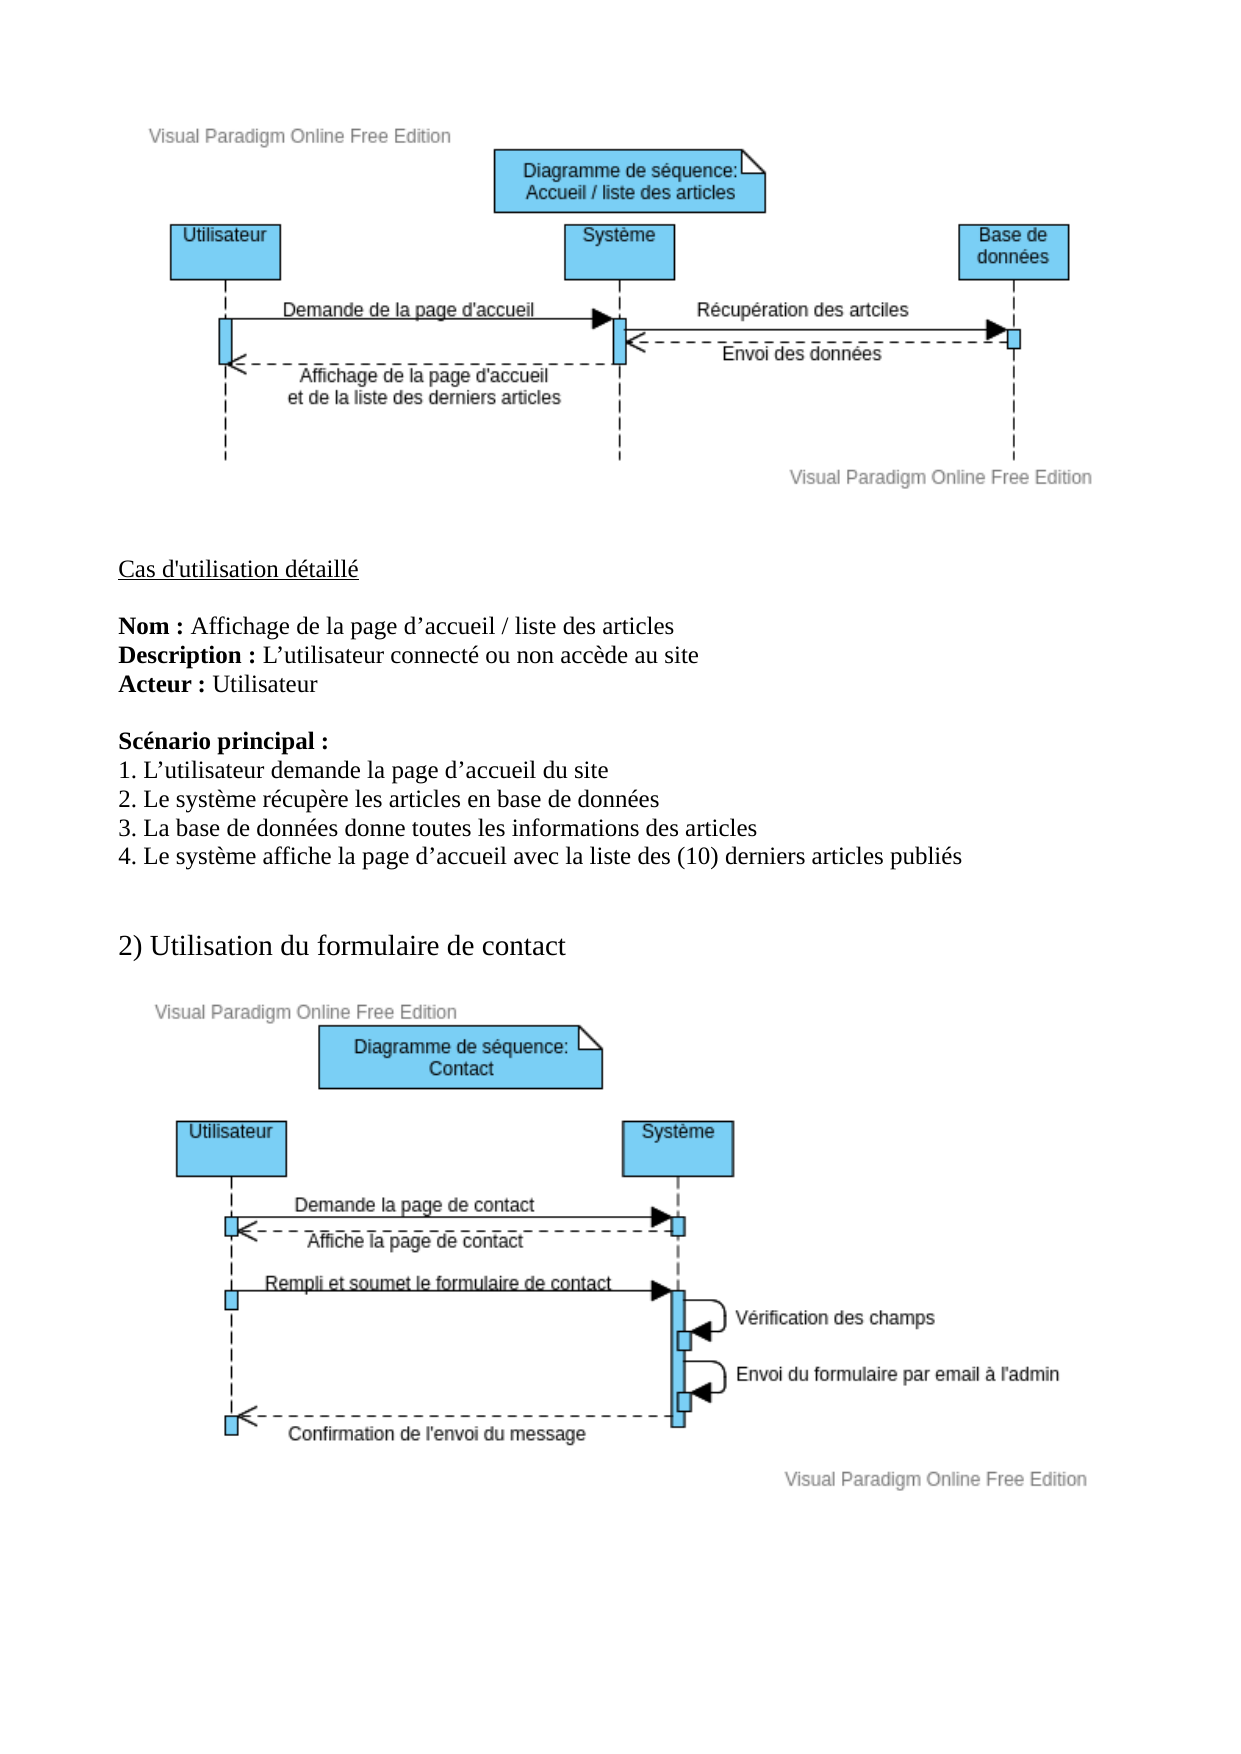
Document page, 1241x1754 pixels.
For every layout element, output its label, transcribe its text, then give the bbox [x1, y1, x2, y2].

text Description : L’utilisateur connecté ou non accède au site [118, 640, 1122, 669]
text Scénario principal : [118, 726, 1122, 755]
text Nom : Affichage de la page d’accueil / liste des articles [118, 611, 1122, 640]
text 4. Le système affiche la page d’accueil avec la liste des (10) derniers articles publiés [118, 841, 1122, 870]
picture [145, 994, 1096, 1494]
text 3. La base de données donne toutes les informations des articles [118, 813, 1122, 841]
text 2) Utilisation du formulaire de contact [118, 928, 1122, 961]
text Acteur : Utilisateur [118, 669, 1122, 698]
picture [139, 118, 1101, 492]
text Cas d'utilisation détaillé [118, 554, 1122, 583]
text 1. L’utilisateur demande la page d’accueil du site [118, 755, 1122, 784]
text 2. Le système récupère les articles en base de données [118, 784, 1122, 813]
